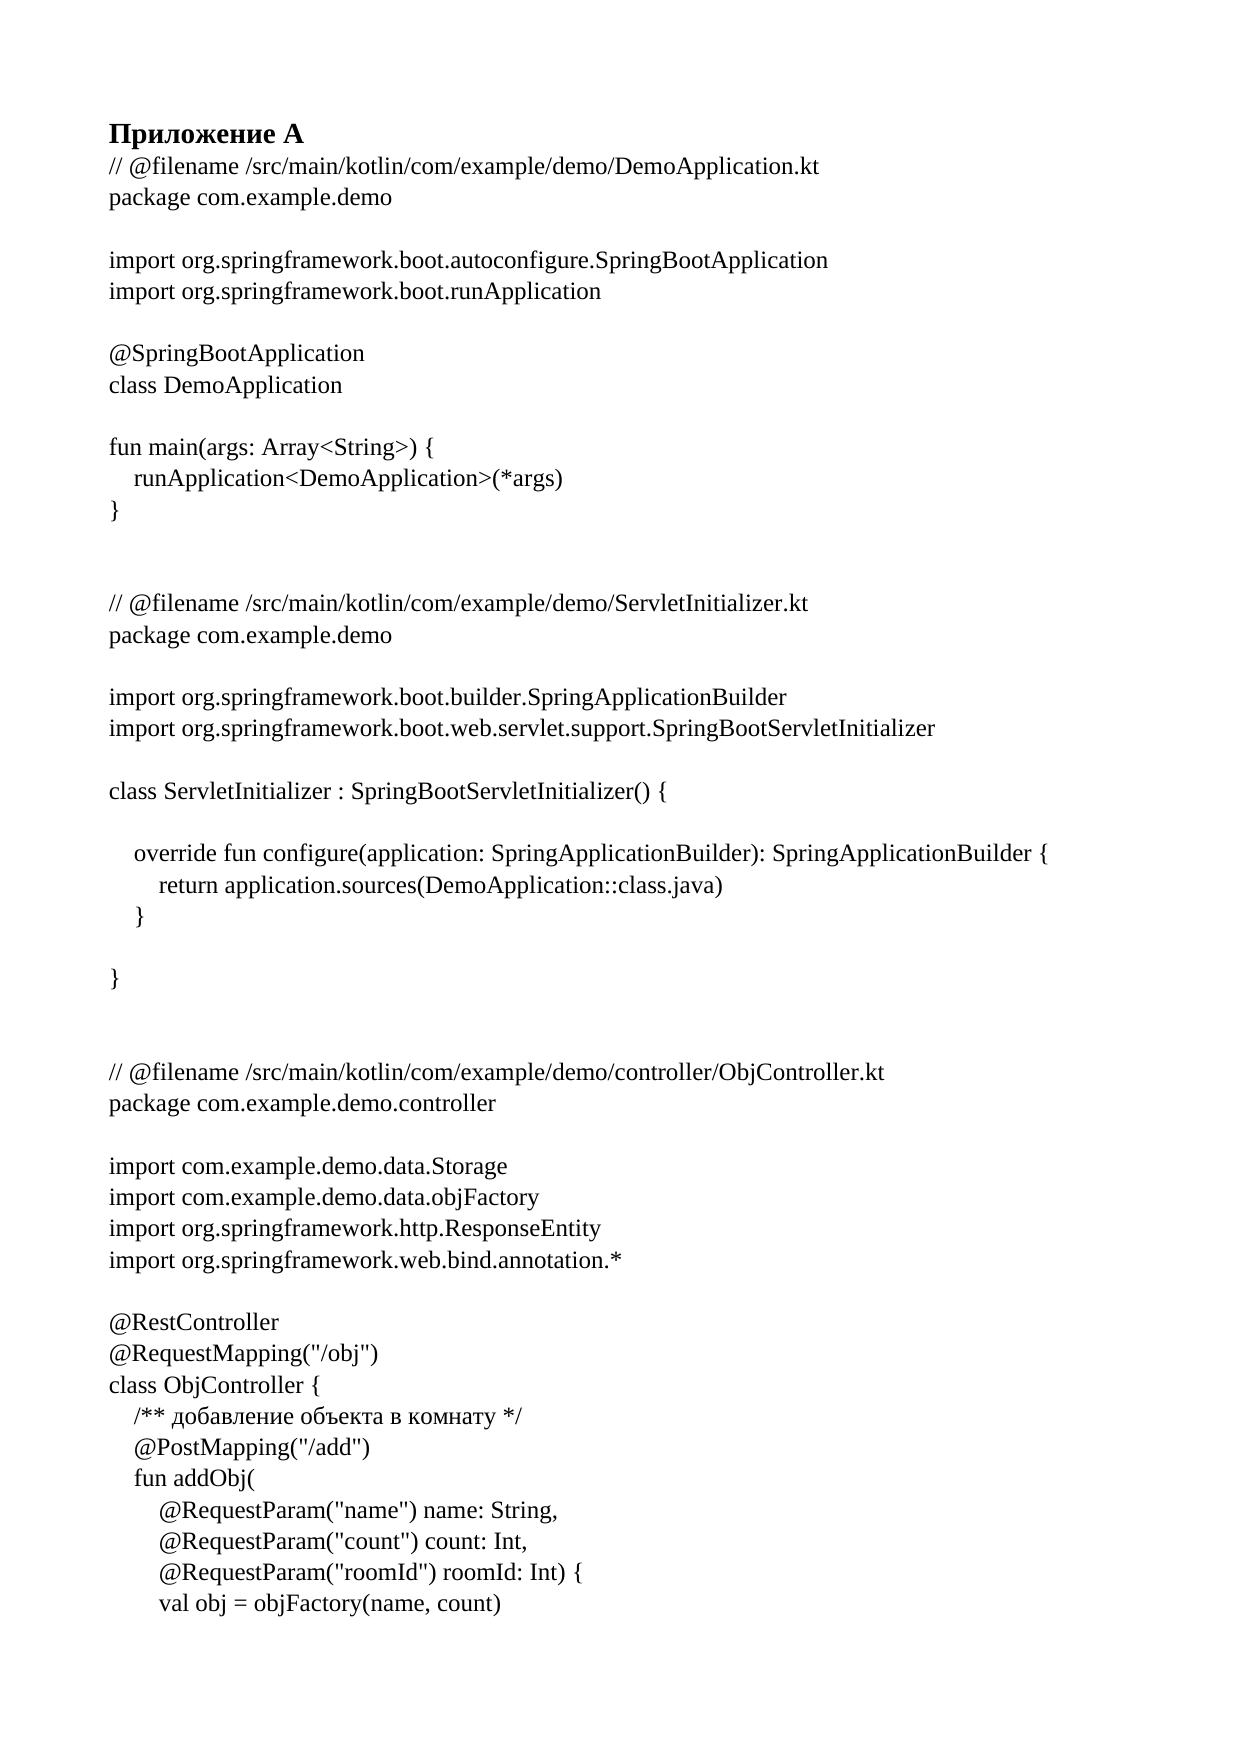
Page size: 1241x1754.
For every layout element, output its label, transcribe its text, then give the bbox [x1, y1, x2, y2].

text @RestController [108, 1306, 1134, 1337]
text // @filename /src/main/kotlin/com/example/demo/controller/ObjController.kt [108, 1056, 1134, 1087]
text // @filename /src/main/kotlin/com/example/demo/DemoApplication.kt [108, 149, 1134, 181]
text return application.sources(DemoApplication::class.java) [108, 868, 1134, 899]
text class ObjController { [108, 1368, 1134, 1399]
text val obj = objFactory(name, count) [108, 1587, 1134, 1618]
text @PostMapping("/add") [108, 1431, 1134, 1462]
text import com.example.demo.data.objFactory [108, 1181, 1134, 1212]
text fun main(args: Array<String>) { [108, 431, 1134, 462]
text @RequestParam("count") count: Int, [108, 1524, 1134, 1556]
text package com.example.demo [108, 618, 1134, 649]
text /** добавление объекта в комнату */ [108, 1399, 1134, 1431]
text // @filename /src/main/kotlin/com/example/demo/ServletInitializer.kt [108, 587, 1134, 618]
text import org.springframework.web.bind.annotation.* [108, 1243, 1134, 1274]
text } [108, 493, 1134, 524]
text } [108, 962, 1134, 993]
text fun addObj( [108, 1462, 1134, 1493]
text class ServletInitializer : SpringBootServletInitializer() { [108, 774, 1134, 806]
text import org.springframework.http.ResponseEntity [108, 1212, 1134, 1243]
text import org.springframework.boot.runApplication [108, 274, 1134, 306]
text } [108, 899, 1134, 931]
text import org.springframework.boot.web.servlet.support.SpringBootServletInitializer [108, 712, 1134, 743]
text import org.springframework.boot.autoconfigure.SpringBootApplication [108, 243, 1134, 274]
text package com.example.demo.controller [108, 1087, 1134, 1118]
text runApplication<DemoApplication>(*args) [108, 462, 1134, 493]
text class DemoApplication [108, 368, 1134, 399]
text import org.springframework.boot.builder.SpringApplicationBuilder [108, 681, 1134, 712]
text @RequestParam("roomId") roomId: Int) { [108, 1556, 1134, 1587]
text override fun configure(application: SpringApplicationBuilder): SpringApplicationBuilder { [108, 837, 1134, 868]
text @RequestMapping("/obj") [108, 1337, 1134, 1368]
text @RequestParam("name") name: String, [108, 1493, 1134, 1524]
text @SpringBootApplication [108, 337, 1134, 368]
text package com.example.demo [108, 181, 1134, 212]
text import com.example.demo.data.Storage [108, 1149, 1134, 1181]
text Приложение А [108, 118, 1134, 149]
